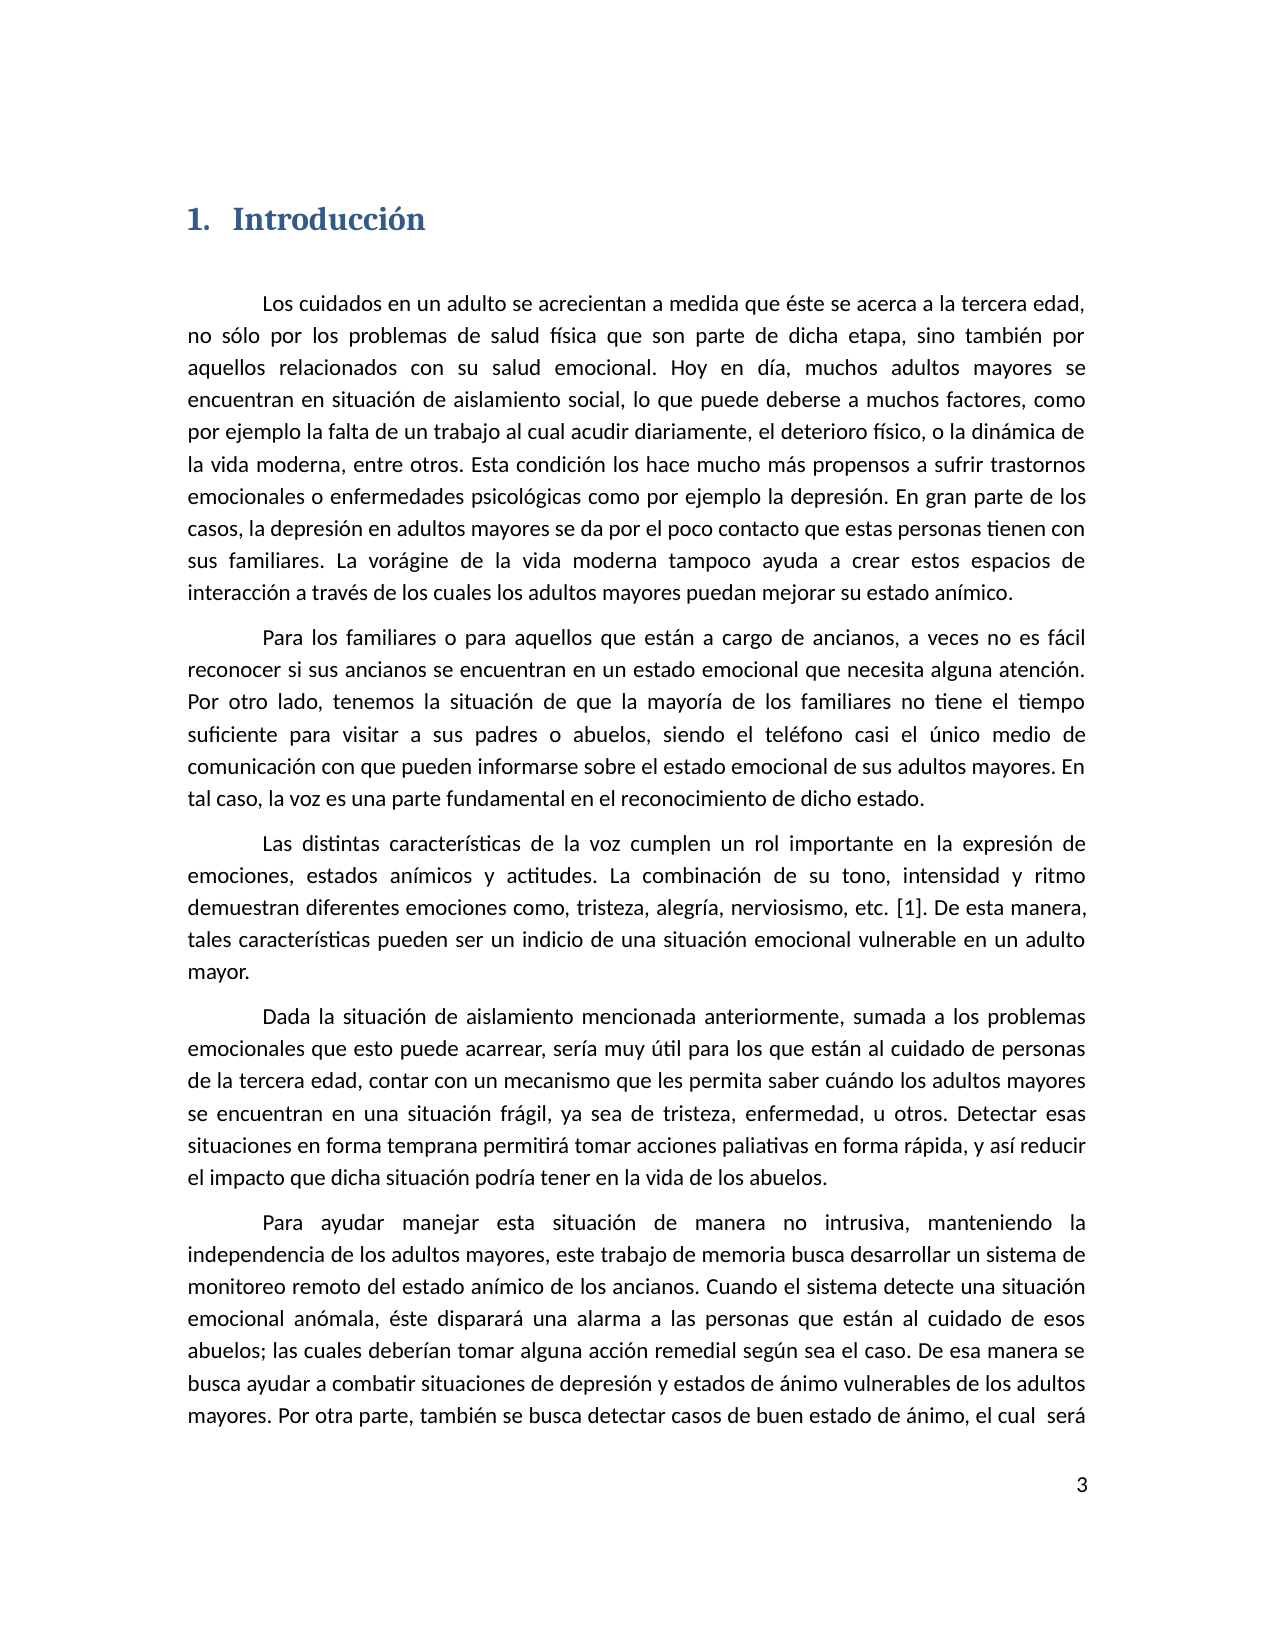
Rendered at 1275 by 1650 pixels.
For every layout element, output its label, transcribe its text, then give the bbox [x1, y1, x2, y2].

text Para ayudar manejar esta situación de manera no intrusiva, manteniendo la independencia de los adultos mayores, este trabajo de memoria busca desarrollar un sistema de monitoreo remoto del estado anímico de los ancianos. Cuando el sistema detecte una situación emocional anómala, éste disparará una alarma a las personas que están al cuidado de esos abuelos; las cuales deberían tomar alguna acción remedial según sea el caso. De esa manera se busca ayudar a combatir situaciones de depresión y estados de ánimo vulnerables de los adultos mayores. Por otra parte, también se busca detectar casos de buen estado de ánimo, el cual será [187, 1208, 1087, 1429]
text Dada la situación de aislamiento mencionada anteriormente, sumada a los problemas emocionales que esto puede acarrear, sería muy útil para los que están al cuidado de personas de la tercera edad, contar con un mecanismo que les permita saber cuándo los adultos mayores se encuentran en una situación frágil, ya sea de tristeza, enfermedad, u otros. Detectar esas situaciones en forma temprana permitirá tomar acciones paliativas en forma rápida, y así reducir el impacto que dicha situación podría tener en la vida de los abuelos. [187, 1002, 1087, 1191]
subtitle Introducción [187, 200, 1087, 238]
text Las distintas características de la voz cumplen un rol importante en la expresión de emociones, estados anímicos y actitudes. La combinación de su tono, intensidad y ritmo demuestran diferentes emociones como, tristeza, alegría, nerviosismo, etc. [1]. De esta manera, tales características pueden ser un indicio de una situación emocional vulnerable en un adulto mayor. [187, 829, 1087, 986]
text Los cuidados en un adulto se acrecientan a medida que éste se acerca a la tercera edad, no sólo por los problemas de salud física que son parte de dicha etapa, sino también por aquellos relacionados con su salud emocional. Hoy en día, muchos adultos mayores se encuentran en situación de aislamiento social, lo que puede deberse a muchos factores, como por ejemplo la falta de un trabajo al cual acudir diariamente, el deterioro físico, o la dinámica de la vida moderna, entre otros. Esta condición los hace mucho más propensos a sufrir trastornos emocionales o enfermedades psicológicas como por ejemplo la depresión. En gran parte de los casos, la depresión en adultos mayores se da por el poco contacto que estas personas tienen con sus familiares. La vorágine de la vida moderna tampoco ayuda a crear estos espacios de interacción a través de los cuales los adultos mayores puedan mejorar su estado anímico. [187, 289, 1087, 606]
text Para los familiares o para aquellos que están a cargo de ancianos, a veces no es fácil reconocer si sus ancianos se encuentran en un estado emocional que necesita alguna atención. Por otro lado, tenemos la situación de que la mayoría de los familiares no tiene el tiempo suficiente para visitar a sus padres o abuelos, siendo el teléfono casi el único medio de comunicación con que pueden informarse sobre el estado emocional de sus adultos mayores. En tal caso, la voz es una parte fundamental en el reconocimiento de dicho estado. [187, 623, 1087, 812]
